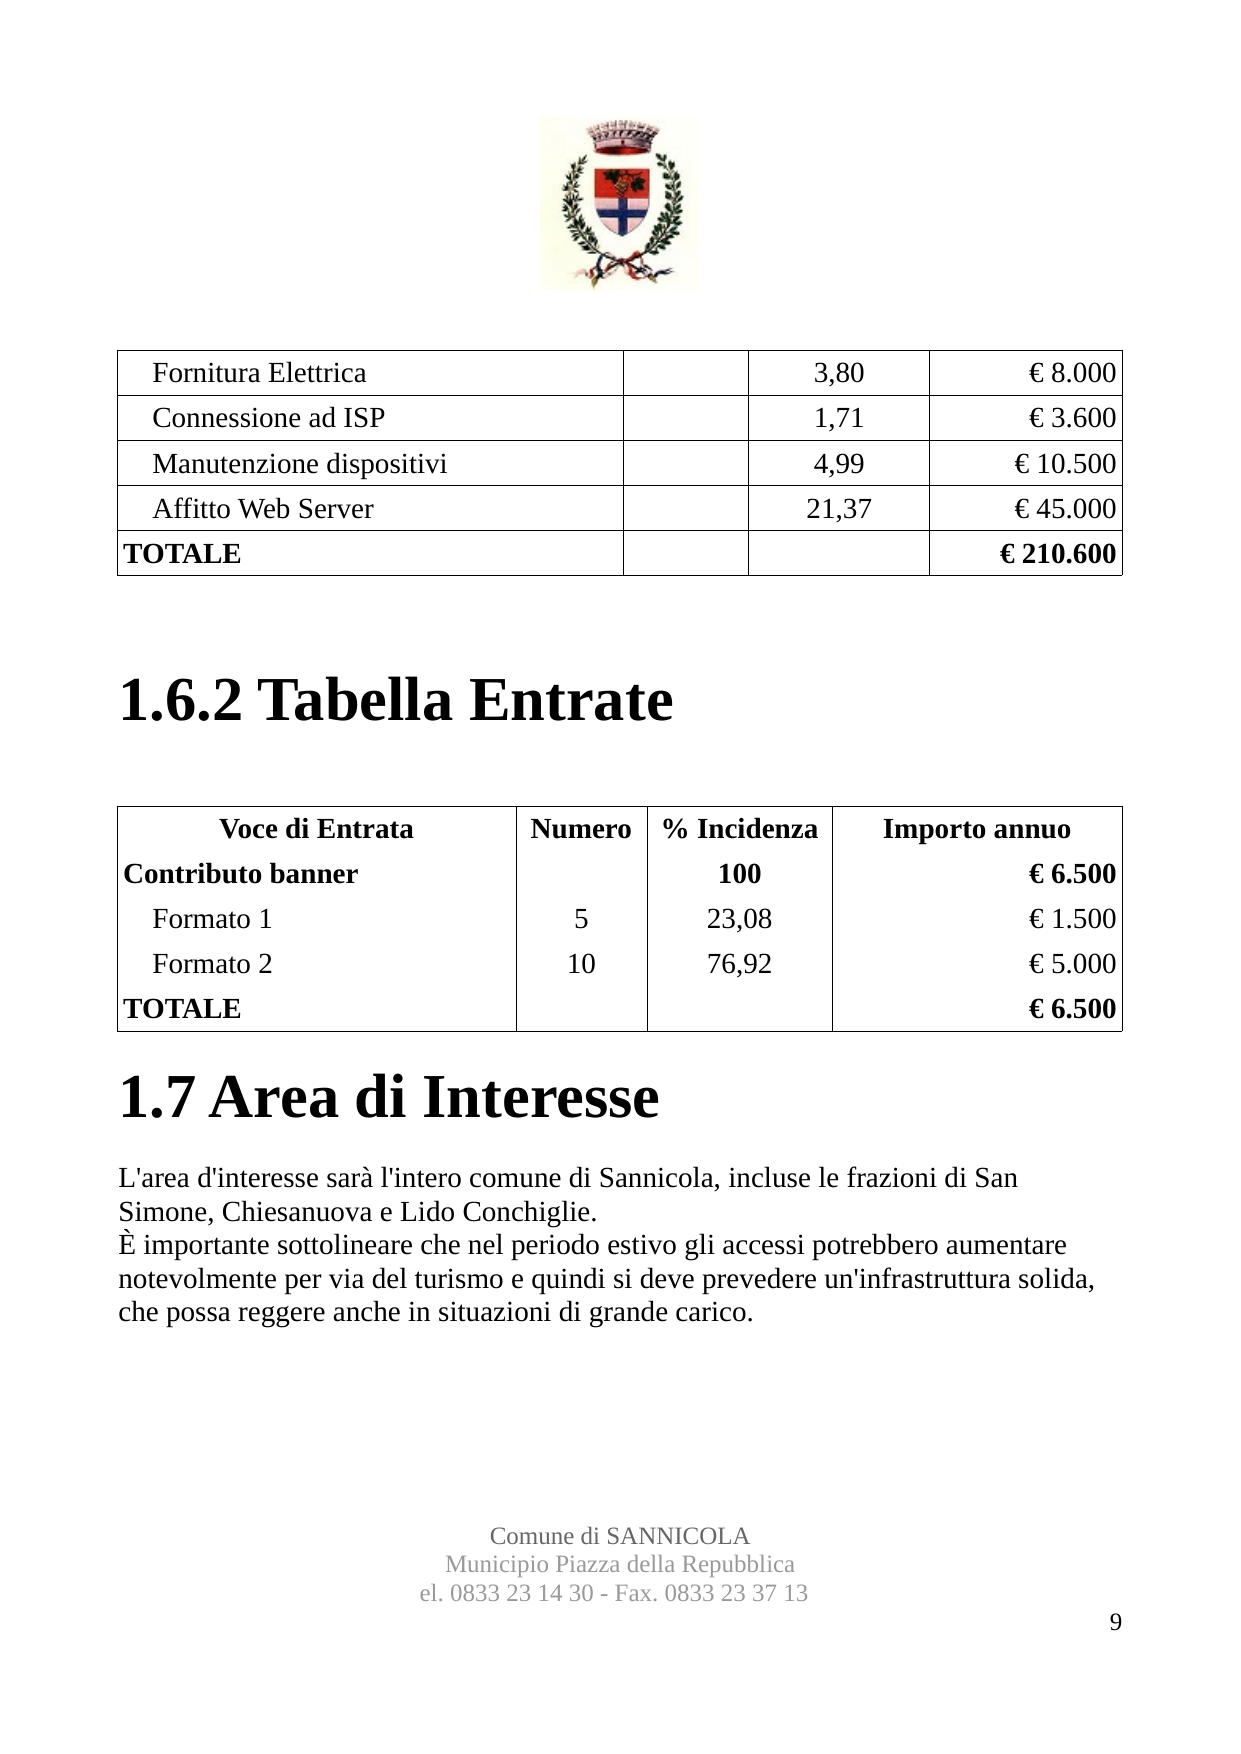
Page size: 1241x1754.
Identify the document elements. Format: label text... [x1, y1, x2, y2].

table_cell € 210.600 [930, 531, 1122, 575]
picture [540, 117, 700, 291]
table_cell [517, 851, 647, 896]
table_cell TOTALE [118, 531, 623, 575]
table_cell Connessione ad ISP [118, 396, 623, 440]
table_cell Formato 1 [118, 896, 516, 941]
table_header Numero [517, 807, 647, 851]
table_cell [624, 486, 748, 530]
table_cell [624, 396, 748, 440]
table_cell € 8.000 [930, 351, 1122, 395]
table_cell € 6.500 [833, 851, 1122, 896]
table_cell 21,37 [749, 486, 929, 530]
text L'area d'interesse sarà l'intero comune di Sannicola, incluse le frazioni di San Simone, Chiesanuova e Lido Conchiglie. [118, 1160, 1122, 1227]
table_cell € 45.000 [930, 486, 1122, 530]
table_cell Contributo banner [118, 851, 516, 896]
table_cell [517, 986, 647, 1031]
table_cell Fornitura Elettrica [118, 351, 623, 395]
table_cell 76,92 [648, 941, 832, 986]
table_cell [749, 531, 929, 575]
table_cell 5 [517, 896, 647, 941]
table_cell € 3.600 [930, 396, 1122, 440]
table_cell [624, 351, 748, 395]
table_cell [648, 986, 832, 1031]
text È importante sottolineare che nel periodo estivo gli accessi potrebbero aumentare notevolmente per via del turismo e quindi si deve prevedere un'infrastruttura solida, che possa reggere anche in situazioni di grande carico. [118, 1227, 1122, 1328]
table_cell TOTALE [118, 986, 516, 1031]
table_cell 3,80 [749, 351, 929, 395]
table_cell 1,71 [749, 396, 929, 440]
table_cell [624, 531, 748, 575]
table_cell 4,99 [749, 441, 929, 485]
table_cell € 1.500 [833, 896, 1122, 941]
table_cell € 5.000 [833, 941, 1122, 986]
table_cell Affitto Web Server [118, 486, 623, 530]
table_cell € 6.500 [833, 986, 1122, 1031]
table_header Importo annuo [833, 807, 1122, 851]
table_cell Formato 2 [118, 941, 516, 986]
table_cell 100 [648, 851, 832, 896]
text 1.7 Area di Interesse [118, 1059, 1122, 1131]
table_cell € 10.500 [930, 441, 1122, 485]
text 1.6.2 Tabella Entrate [118, 662, 1122, 733]
table_cell [624, 441, 748, 485]
table_header Voce di Entrata [118, 807, 516, 851]
table_header % Incidenza [648, 807, 832, 851]
table_cell Manutenzione dispositivi [118, 441, 623, 485]
table_cell 23,08 [648, 896, 832, 941]
table_cell 10 [517, 941, 647, 986]
